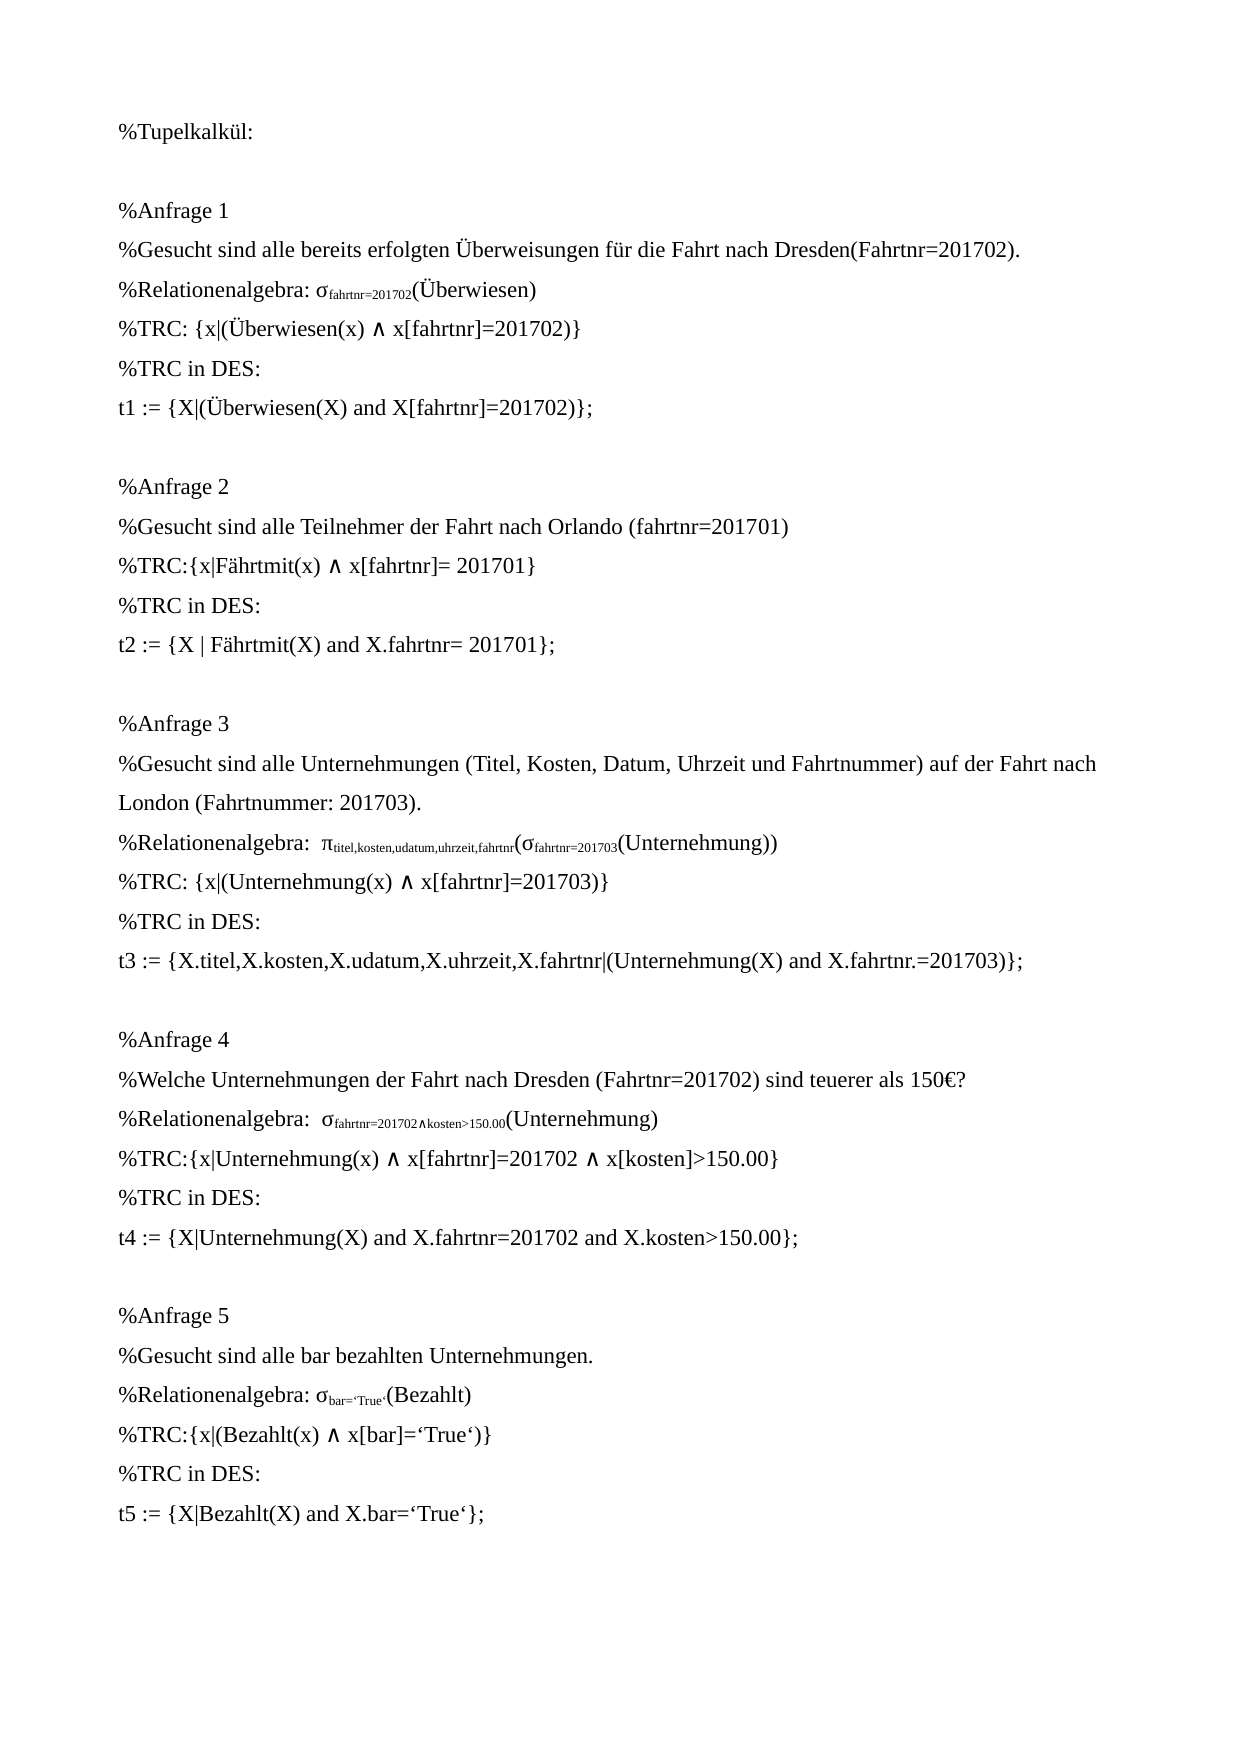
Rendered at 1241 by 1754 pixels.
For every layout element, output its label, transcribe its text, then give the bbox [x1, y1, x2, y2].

text %Anfrage 5 [118, 1302, 1122, 1329]
text %TRC:{x|(Bezahlt(x) ∧ x[bar]=‘True‘)} [118, 1421, 1122, 1447]
text %TRC in DES: [118, 592, 1122, 618]
text t4 := {X|Unternehmung(X) and X.fahrtnr=201702 and X.kosten>150.00}; [118, 1223, 1122, 1250]
text %TRC:{x|Fährtmit(x) ∧ x[fahrtnr]= 201701} [118, 552, 1122, 579]
text %Relationenalgebra: σfahrtnr=201702(Überwiesen) [118, 276, 1122, 302]
text %Anfrage 1 [118, 197, 1122, 223]
text %TRC: {x|(Unternehmung(x) ∧ x[fahrtnr]=201703)} [118, 868, 1122, 894]
text %Anfrage 4 [118, 1026, 1122, 1052]
text t5 := {X|Bezahlt(X) and X.bar=‘True‘}; [118, 1500, 1122, 1526]
text %Gesucht sind alle Unternehmungen (Titel, Kosten, Datum, Uhrzeit und Fahrtnummer) auf der Fahrt nach London (Fahrtnummer: 201703). [118, 750, 1122, 816]
text %Welche Unternehmungen der Fahrt nach Dresden (Fahrtnr=201702) sind teuerer als 150€? [118, 1066, 1122, 1092]
text %Gesucht sind alle Teilnehmer der Fahrt nach Orlando (fahrtnr=201701) [118, 513, 1122, 539]
text %Anfrage 3 [118, 710, 1122, 737]
text t1 := {X|(Überwiesen(X) and X[fahrtnr]=201702)}; [118, 394, 1122, 421]
text %Anfrage 2 [118, 473, 1122, 500]
text %Relationenalgebra: σbar=‘True‘(Bezahlt) [118, 1381, 1122, 1408]
text %TRC in DES: [118, 908, 1122, 934]
text %Gesucht sind alle bar bezahlten Unternehmungen. [118, 1342, 1122, 1368]
text t2 := {X | Fährtmit(X) and X.fahrtnr= 201701}; [118, 631, 1122, 658]
text %TRC in DES: [118, 1184, 1122, 1210]
text %TRC in DES: [118, 1460, 1122, 1487]
text %Gesucht sind alle bereits erfolgten Überweisungen für die Fahrt nach Dresden(Fahrtnr=201702). [118, 237, 1122, 263]
text %TRC in DES: [118, 355, 1122, 381]
text %TRC: {x|(Überwiesen(x) ∧ x[fahrtnr]=201702)} [118, 316, 1122, 342]
text %Relationenalgebra: σfahrtnr=201702∧kosten>150.00(Unternehmung) [118, 1105, 1122, 1131]
text t3 := {X.titel,X.kosten,X.udatum,X.uhrzeit,X.fahrtnr|(Unternehmung(X) and X.fahrtnr.=201703)}; [118, 947, 1122, 973]
text %Relationenalgebra: πtitel,kosten,udatum,uhrzeit,fahrtnr(σfahrtnr=201703(Unternehmung)) [118, 829, 1122, 855]
text %TRC:{x|Unternehmung(x) ∧ x[fahrtnr]=201702 ∧ x[kosten]>150.00} [118, 1144, 1122, 1171]
text %Tupelkalkül: [118, 118, 1122, 144]
